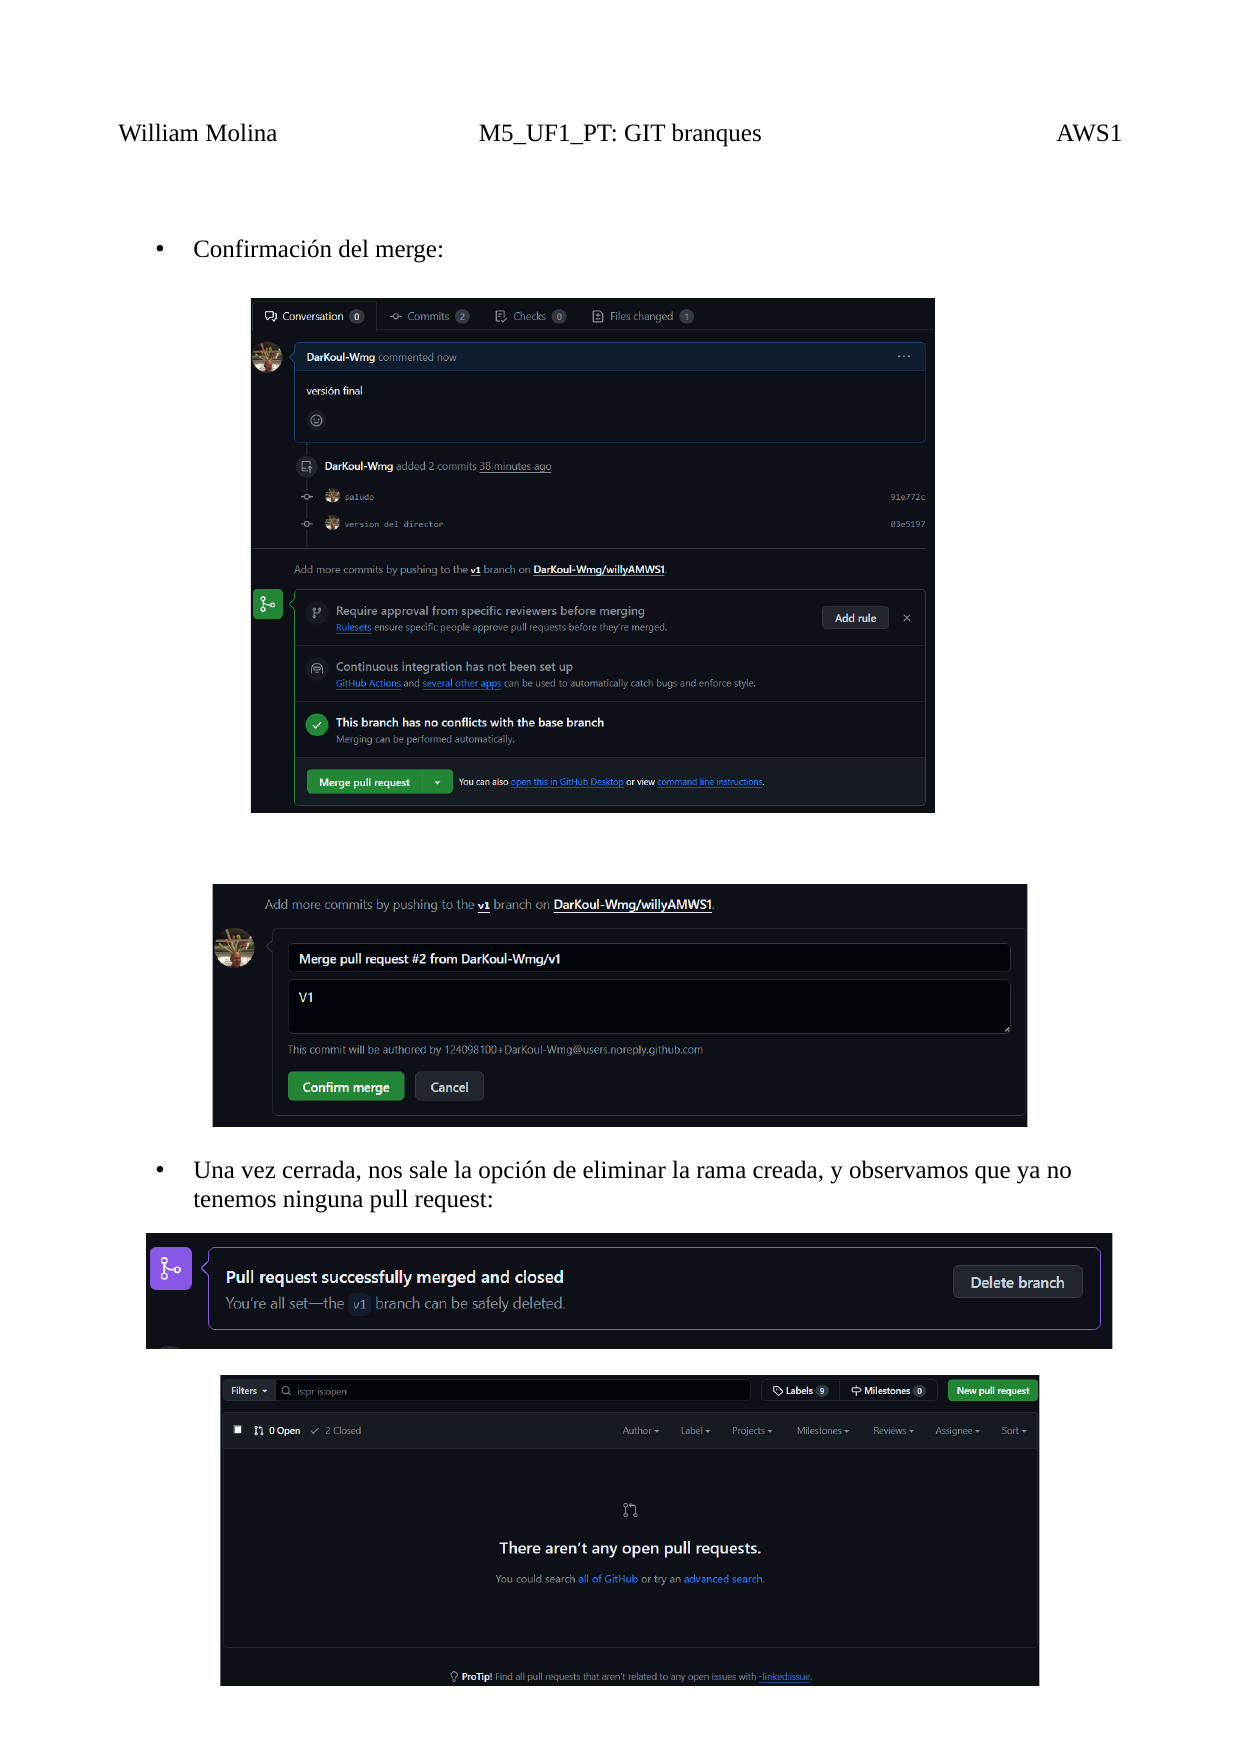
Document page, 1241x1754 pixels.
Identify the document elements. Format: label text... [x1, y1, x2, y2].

picture [250, 298, 935, 813]
picture [212, 884, 1028, 1127]
list Confirmación del merge: [156, 234, 1122, 263]
picture [146, 1233, 1113, 1349]
list Una vez cerrada, nos sale la opción de eliminar la rama creada, y observamos que ya no tenemos ninguna pull request: [156, 1156, 1122, 1213]
picture [220, 1375, 1040, 1686]
